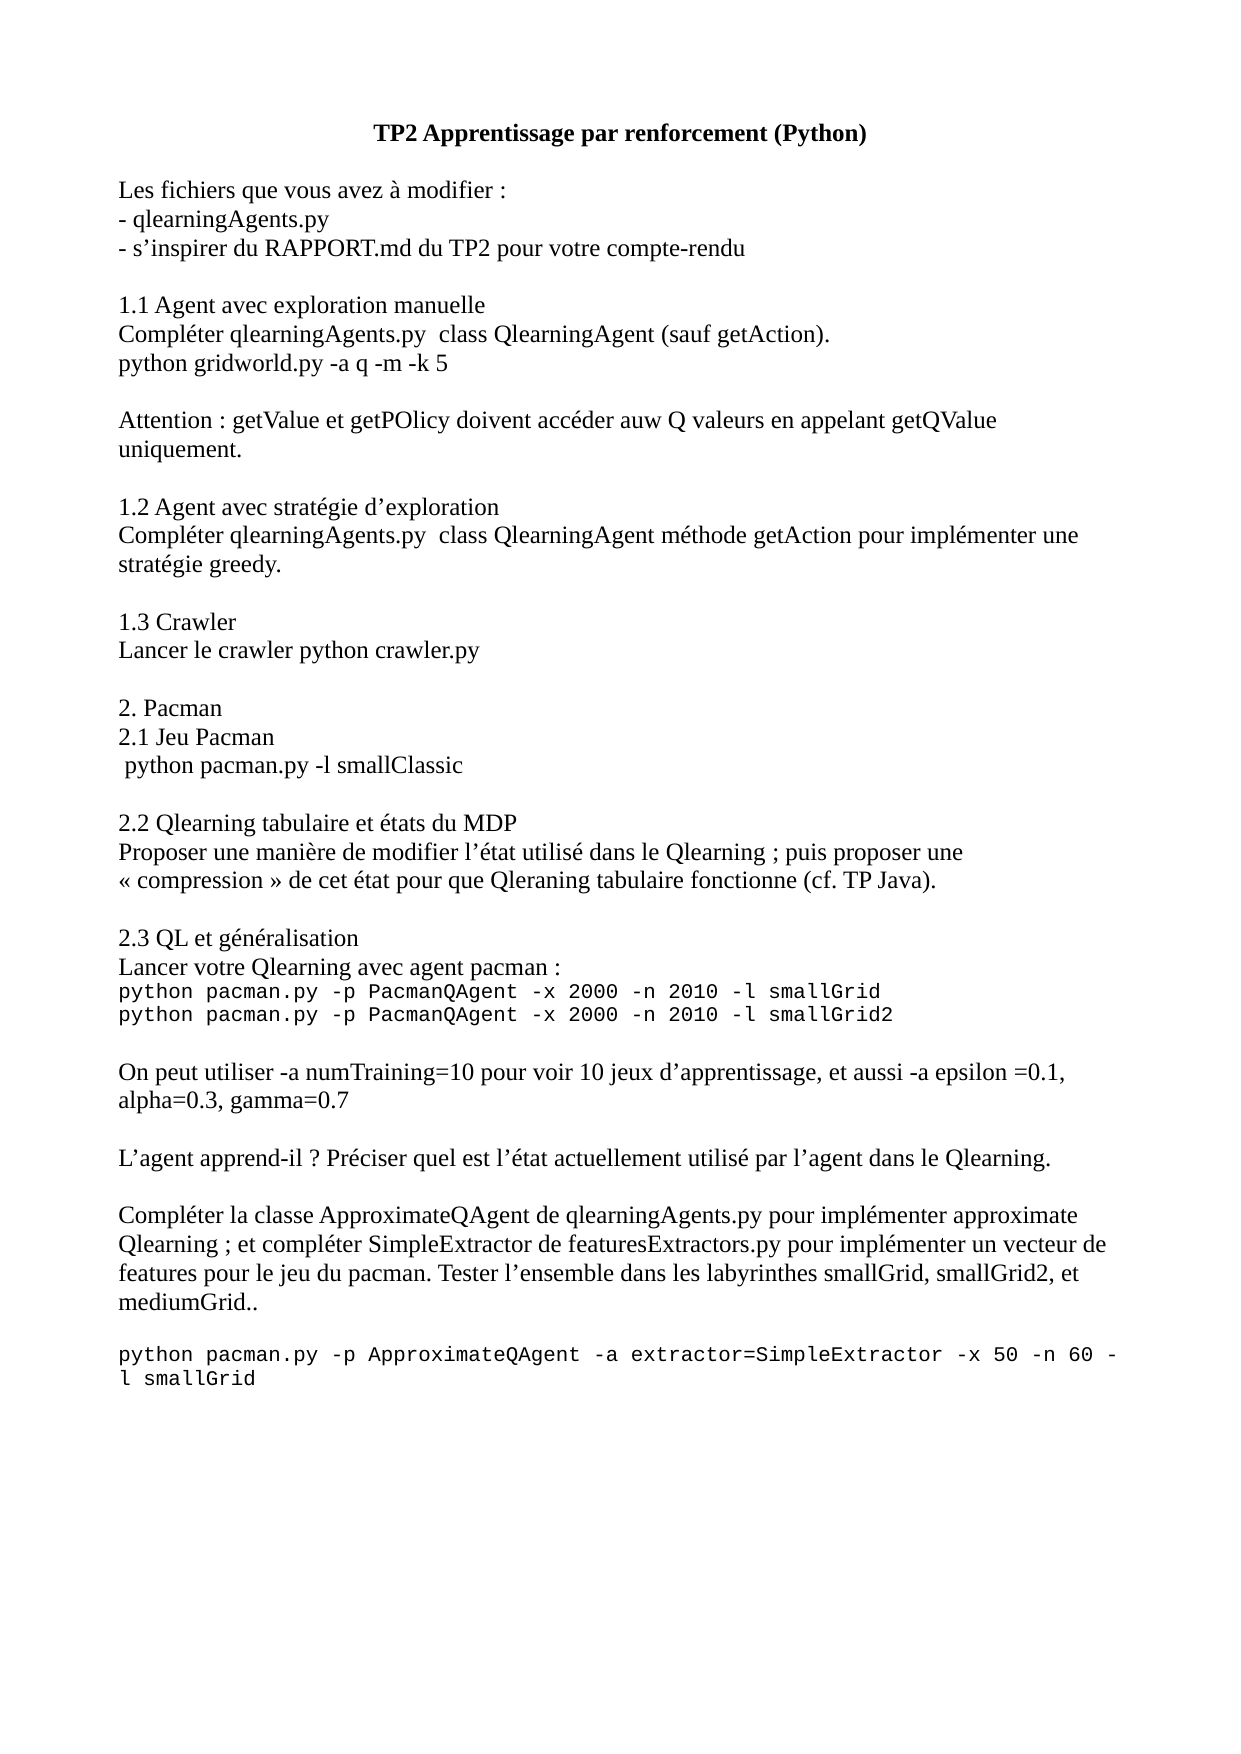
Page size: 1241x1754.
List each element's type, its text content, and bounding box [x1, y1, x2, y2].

text 2.2 Qlearning tabulaire et états du MDP [118, 808, 1122, 837]
text python pacman.py -l smallClassic [118, 751, 1122, 779]
text python pacman.py -p PacmanQAgent -x 2000 -n 2010 -l smallGrid [118, 981, 1122, 1004]
text 2.1 Jeu Pacman [118, 722, 1122, 751]
text python pacman.py -p ApproximateQAgent -a extractor=SimpleExtractor -x 50 -n 60 -l smallGrid [118, 1344, 1122, 1391]
text python gridworld.py -a q -m -k 5 [118, 348, 1122, 377]
text Compléter la classe ApproximateQAgent de qlearningAgents.py pour implémenter approximate Qlearning ; et compléter SimpleExtractor de featuresExtractors.py pour implémenter un vecteur de features pour le jeu du pacman. Tester l’ensemble dans les labyrinthes smallGrid, smallGrid2, et mediumGrid.. [118, 1200, 1122, 1315]
text 1.2 Agent avec stratégie d’exploration [118, 492, 1122, 521]
text 1.3 Crawler [118, 607, 1122, 636]
text 2.3 QL et généralisation [118, 923, 1122, 952]
text - qlearningAgents.py [118, 204, 1122, 233]
text - s’inspirer du RAPPORT.md du TP2 pour votre compte-rendu [118, 233, 1122, 262]
text L’agent apprend-il ? Préciser quel est l’état actuellement utilisé par l’agent dans le Qlearning. [118, 1143, 1122, 1172]
text 1.1 Agent avec exploration manuelle [118, 291, 1122, 319]
text Les fichiers que vous avez à modifier : [118, 176, 1122, 204]
text 2. Pacman [118, 693, 1122, 722]
text Attention : getValue et getPOlicy doivent accéder auw Q valeurs en appelant getQValue uniquement. [118, 406, 1122, 463]
text On peut utiliser -a numTraining=10 pour voir 10 jeux d’apprentissage, et aussi -a epsilon =0.1, alpha=0.3, gamma=0.7 [118, 1057, 1122, 1114]
text Compléter qlearningAgents.py class QlearningAgent méthode getAction pour implémenter une stratégie greedy. [118, 521, 1122, 578]
text Compléter qlearningAgents.py class QlearningAgent (sauf getAction). [118, 319, 1122, 348]
text python pacman.py -p PacmanQAgent -x 2000 -n 2010 -l smallGrid2 [118, 1004, 1122, 1028]
text TP2 Apprentissage par renforcement (Python) [118, 118, 1122, 147]
text Proposer une manière de modifier l’état utilisé dans le Qlearning ; puis proposer une « compression » de cet état pour que Qleraning tabulaire fonctionne (cf. TP Java). [118, 837, 1122, 894]
text Lancer le crawler python crawler.py [118, 636, 1122, 664]
text Lancer votre Qlearning avec agent pacman : [118, 952, 1122, 981]
